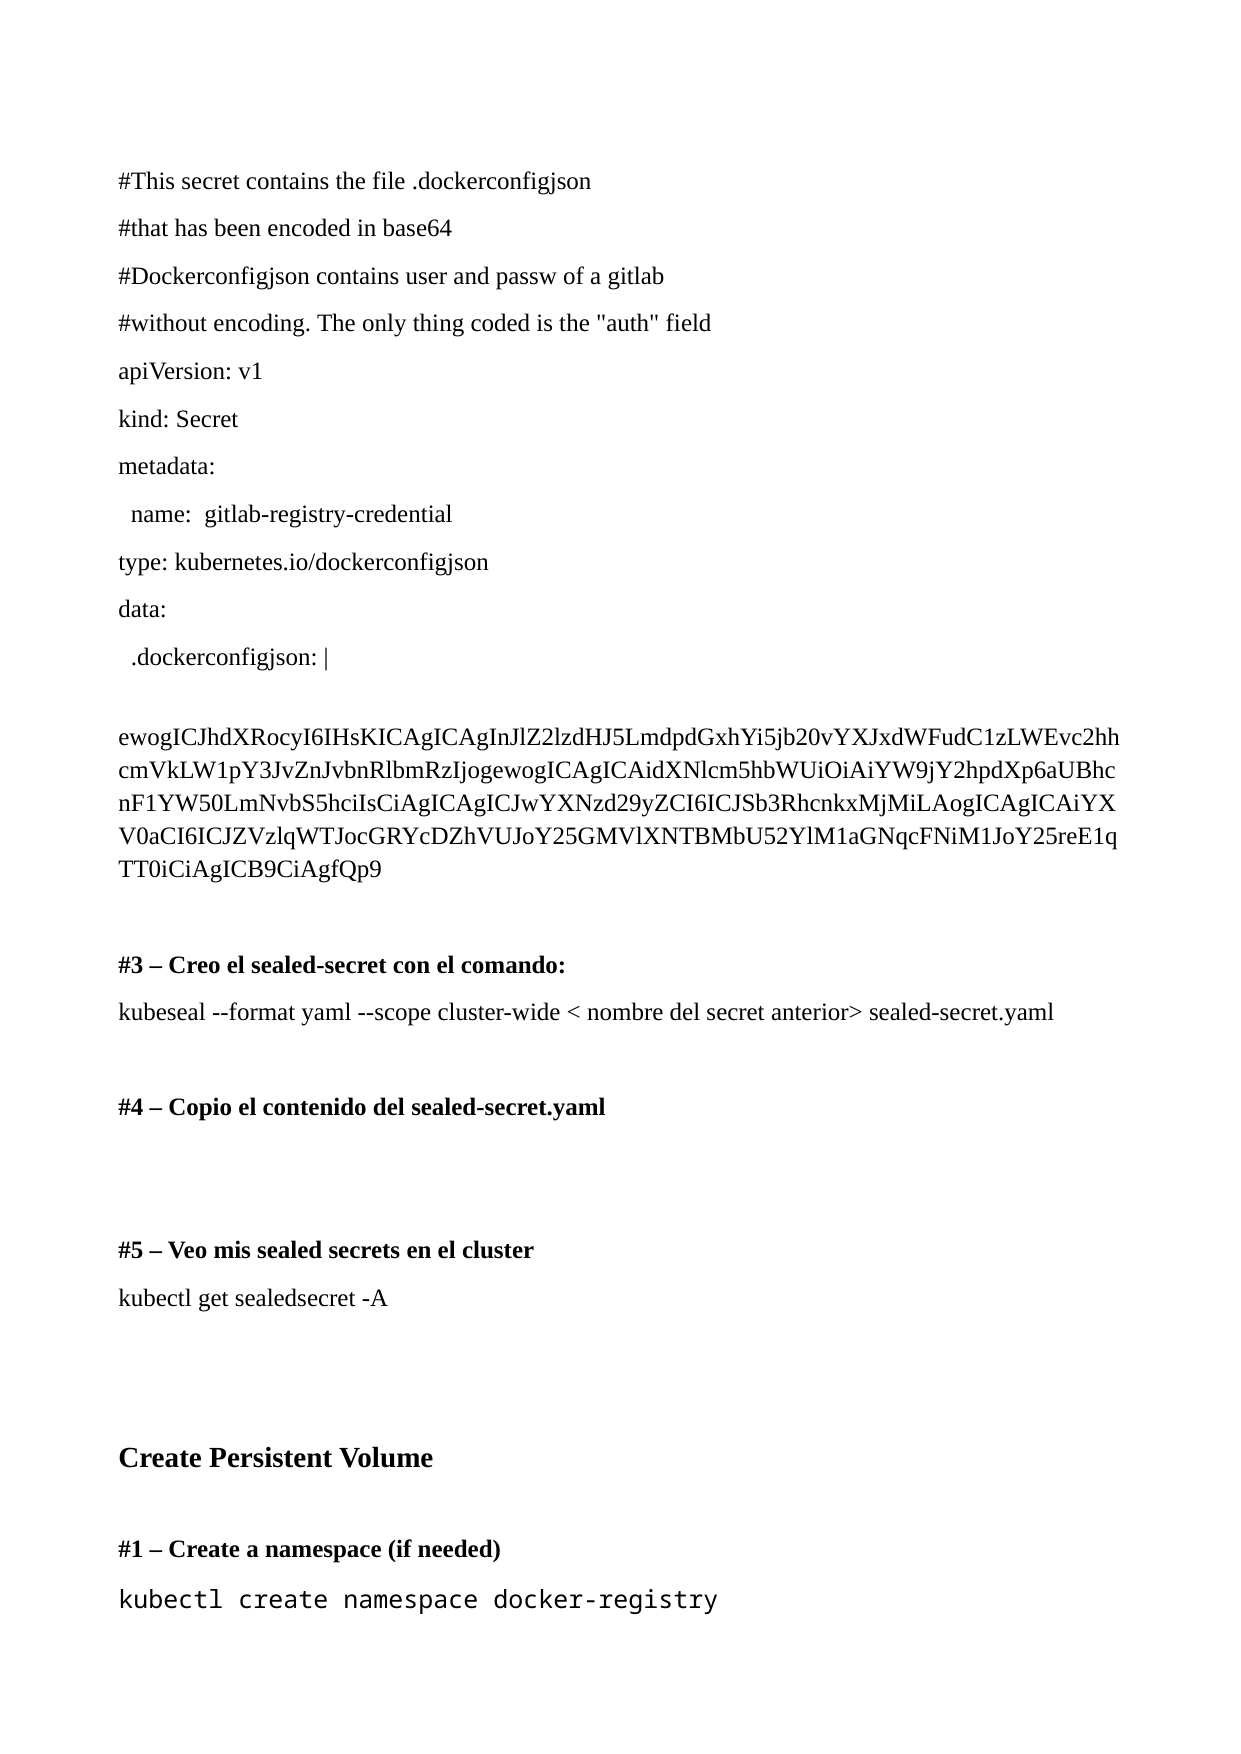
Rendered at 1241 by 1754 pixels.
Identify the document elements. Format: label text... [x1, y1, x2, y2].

text type: kubernetes.io/dockerconfigjson [118, 547, 1122, 575]
text #5 – Veo mis sealed secrets en el cluster [118, 1235, 1122, 1264]
text kubectl create namespace docker-registry [118, 1582, 1122, 1616]
text .dockerconfigjson: | [118, 642, 1122, 671]
text #that has been encoded in base64 [118, 213, 1122, 242]
subtitle Create Persistent Volume [118, 1440, 1122, 1474]
text kubeseal --format yaml --scope cluster-wide < nombre del secret anterior> sealed-secret.yaml [118, 997, 1122, 1026]
text #4 – Copio el contenido del sealed-secret.yaml [118, 1092, 1122, 1121]
text #without encoding. The only thing coded is the "auth" field [118, 308, 1122, 337]
text kubectl get sealedsecret -A [118, 1283, 1122, 1312]
text ewogICJhdXRocyI6IHsKICAgICAgInJlZ2lzdHJ5LmdpdGxhYi5jb20vYXJxdWFudC1zLWEvc2hhcmVkLW1pY3JvZnJvbnRlbmRzIjogewogICAgICAidXNlcm5hbWUiOiAiYW9jY2hpdXp6aUBhcnF1YW50LmNvbS5hciIsCiAgICAgICJwYXNzd29yZCI6ICJSb3RhcnkxMjMiLAogICAgICAiYXV0aCI6ICJZVzlqWTJocGRYcDZhVUJoY25GMVlXNTBMbU52YlM1aGNqcFNiM1JoY25reE1qTT0iCiAgICB9CiAgfQp9 [118, 689, 1122, 883]
text apiVersion: v1 [118, 356, 1122, 385]
text metadata: [118, 451, 1122, 480]
text #Dockerconfigjson contains user and passw of a gitlab [118, 261, 1122, 290]
text name: gitlab-registry-credential [118, 499, 1122, 528]
text #3 – Creo el sealed-secret con el comando: [118, 950, 1122, 978]
text #1 – Create a namespace (if needed) [118, 1534, 1122, 1563]
text kind: Secret [118, 404, 1122, 432]
text #This secret contains the file .dockerconfigjson [118, 166, 1122, 194]
text data: [118, 594, 1122, 623]
